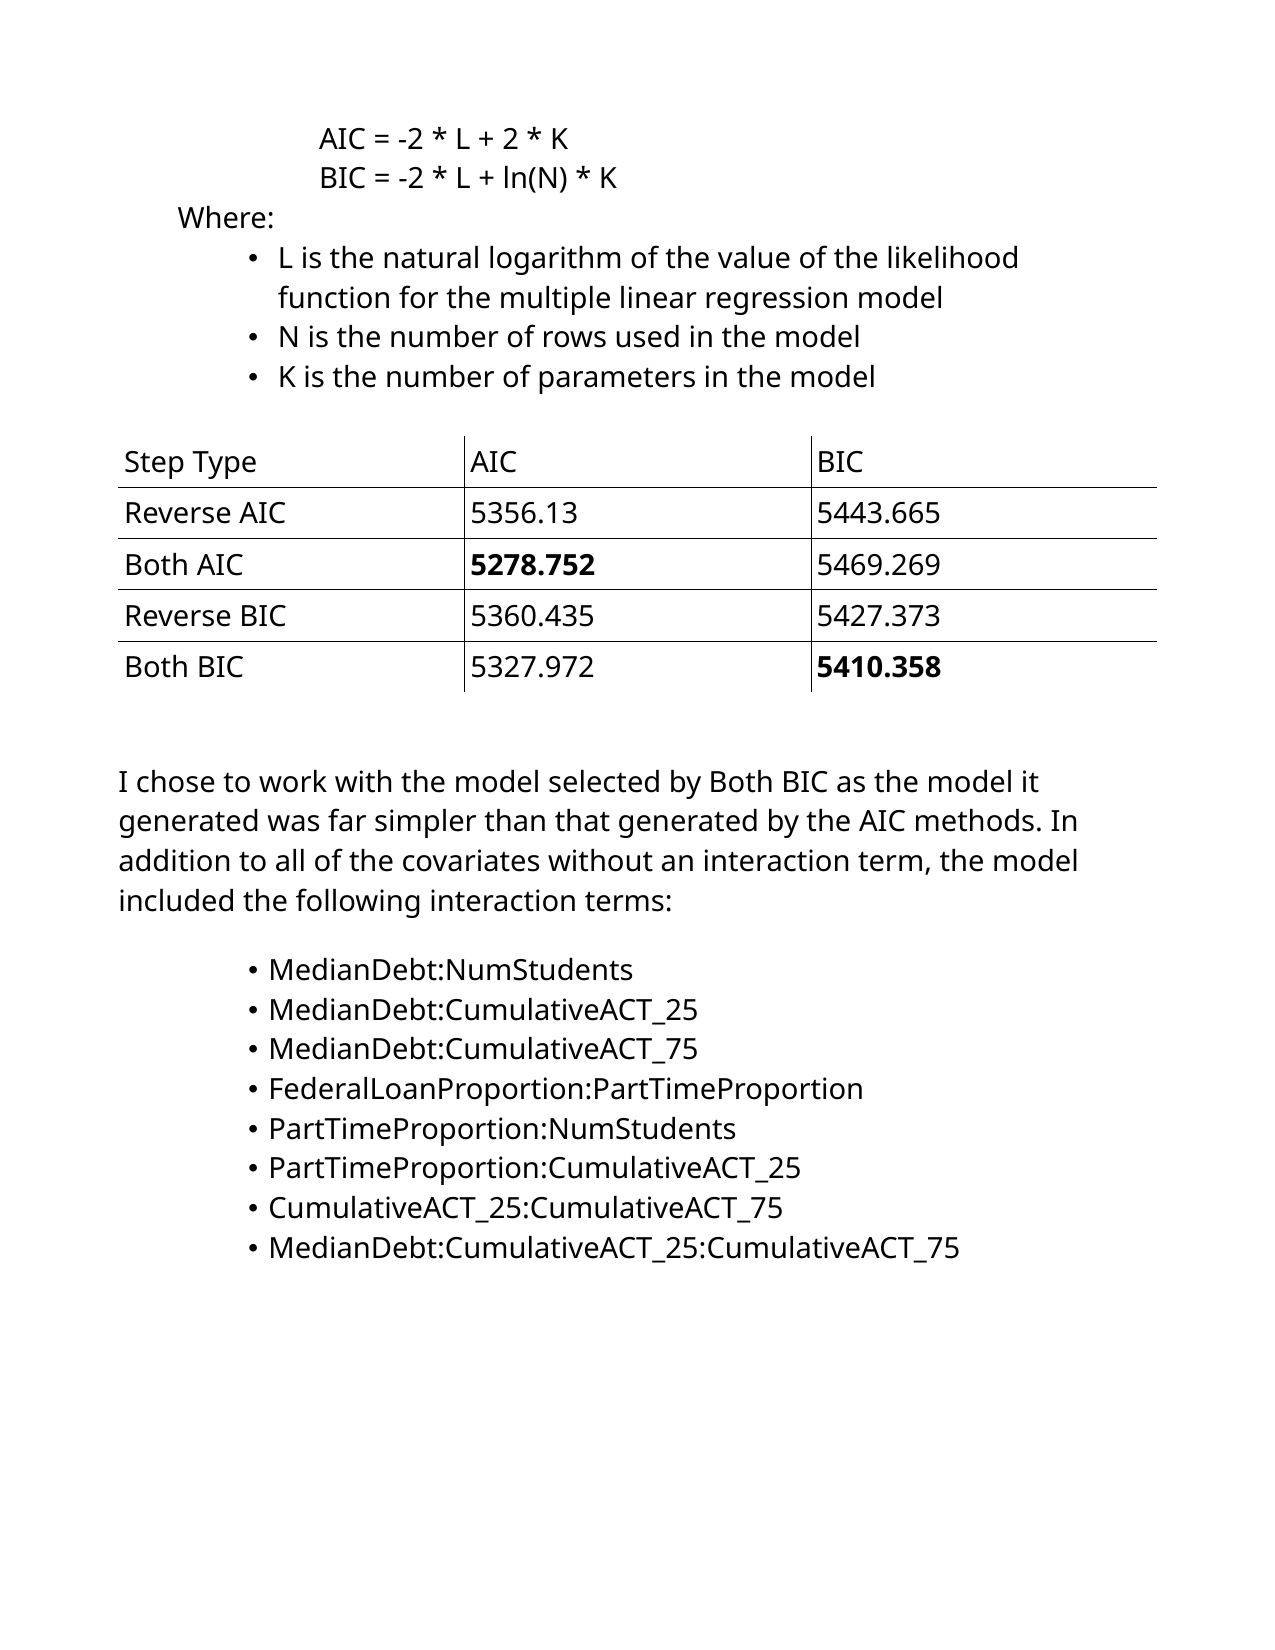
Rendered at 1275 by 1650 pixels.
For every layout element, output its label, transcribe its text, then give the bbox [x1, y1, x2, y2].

text I chose to work with the model selected by Both BIC as the model it generated was far simpler than that generated by the AIC methods. In addition to all of the covariates without an interaction term, the model included the following interaction terms: [118, 761, 1098, 920]
table_cell 5410.358 [812, 642, 1157, 692]
table_cell Both AIC [118, 539, 464, 589]
list CumulativeACT_25:CumulativeACT_75 [248, 1187, 1098, 1227]
list K is the number of parameters in the model [248, 356, 1098, 396]
table_cell 5356.13 [465, 488, 811, 538]
list L is the natural logarithm of the value of the likelihood function for the multiple linear regression model [248, 237, 1098, 317]
text AIC = -2 * L + 2 * K [319, 118, 1098, 158]
text BIC = -2 * L + ln(N) * K [319, 158, 1098, 197]
table_cell 5360.435 [465, 590, 811, 641]
table_header AIC [465, 436, 811, 487]
table_cell Reverse AIC [118, 488, 464, 538]
table_cell Reverse BIC [118, 590, 464, 641]
list PartTimeProportion:NumStudents [248, 1108, 1098, 1148]
table_cell 5327.972 [465, 642, 811, 692]
list N is the number of rows used in the model [248, 317, 1098, 356]
list MedianDebt:CumulativeACT_25:CumulativeACT_75 [248, 1227, 1098, 1267]
list PartTimeProportion:CumulativeACT_25 [248, 1148, 1098, 1187]
table_cell 5278.752 [465, 539, 811, 589]
list MedianDebt:CumulativeACT_75 [248, 1028, 1098, 1068]
text Where: [177, 197, 1098, 237]
table_header Step Type [118, 436, 464, 487]
table_cell Both BIC [118, 642, 464, 692]
list MedianDebt:NumStudents [248, 949, 1098, 989]
table_cell 5469.269 [812, 539, 1157, 589]
list FederalLoanProportion:PartTimeProportion [248, 1068, 1098, 1108]
table_header BIC [812, 436, 1157, 487]
table_cell 5427.373 [812, 590, 1157, 641]
list MedianDebt:CumulativeACT_25 [248, 989, 1098, 1028]
table_cell 5443.665 [812, 488, 1157, 538]
